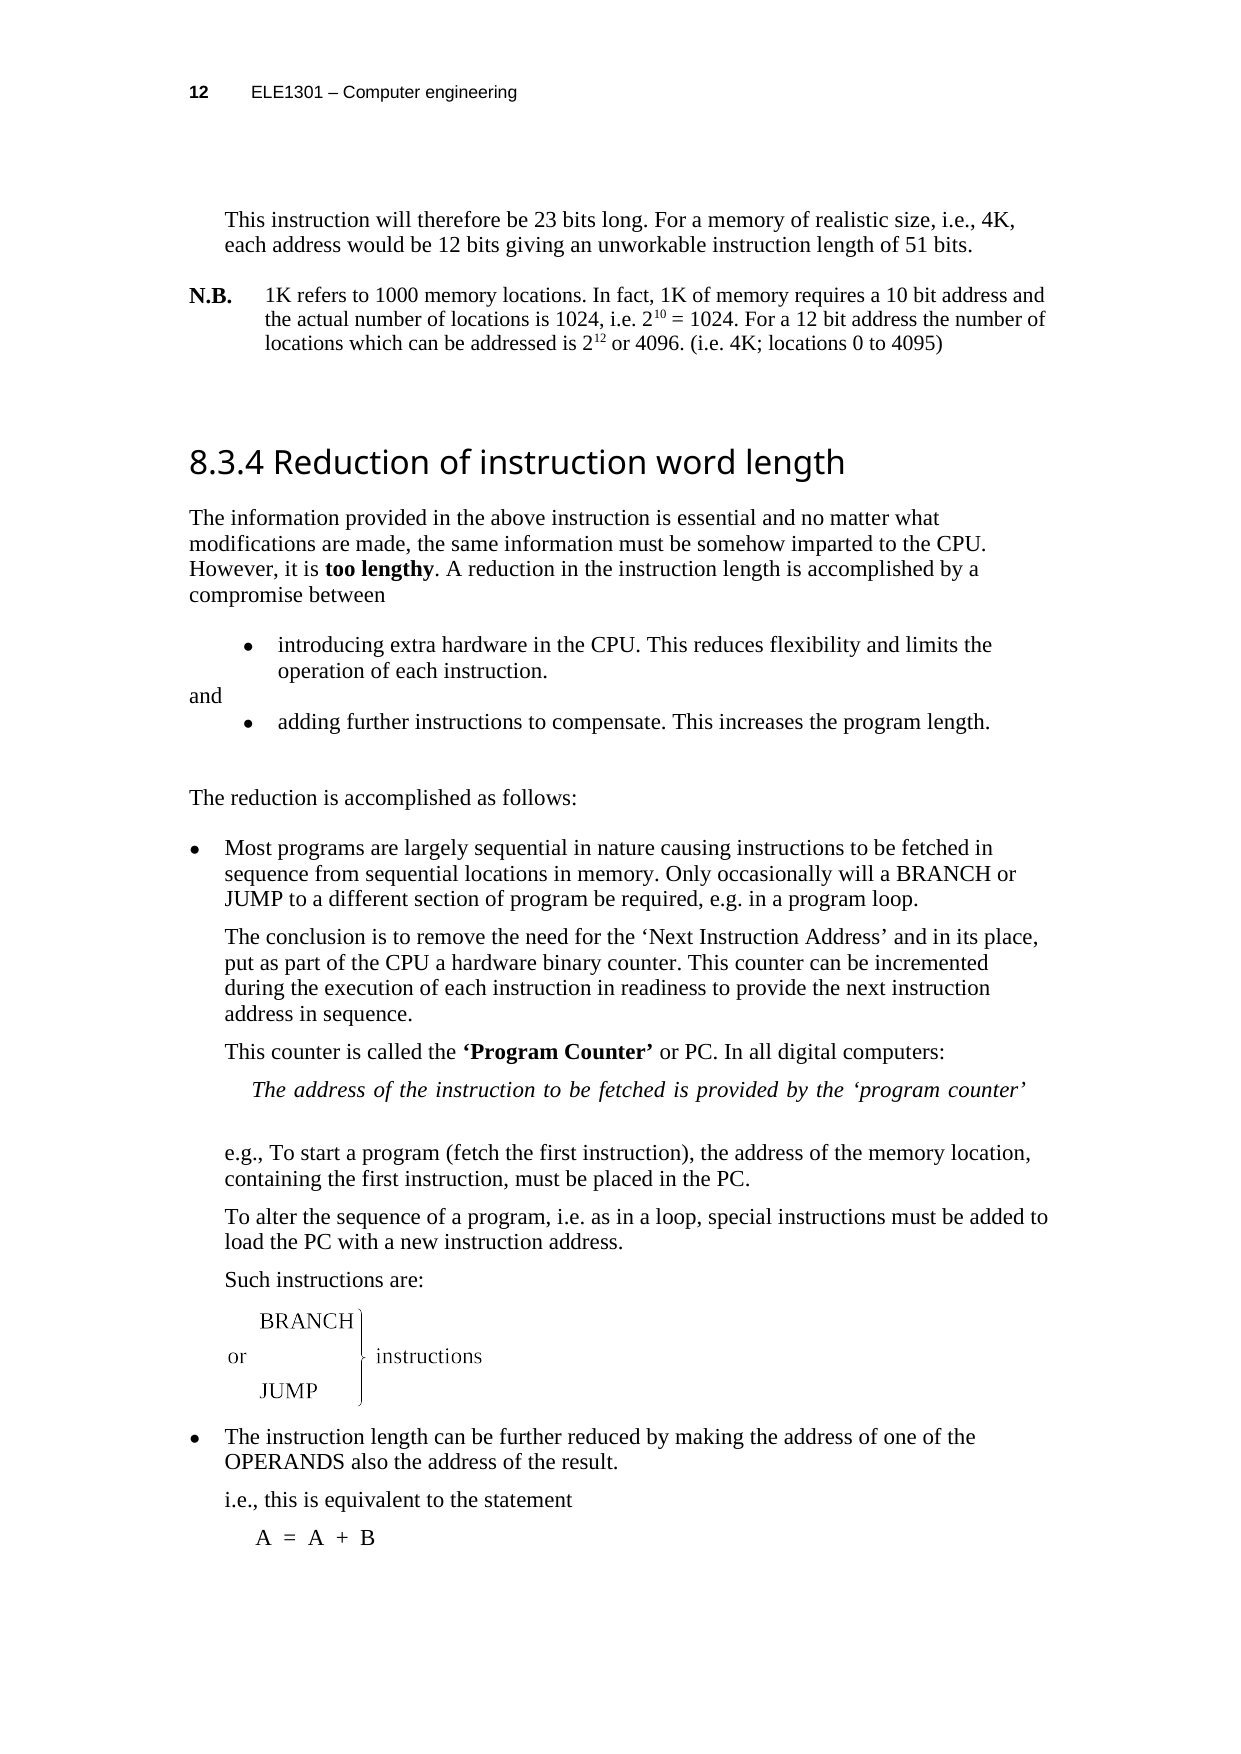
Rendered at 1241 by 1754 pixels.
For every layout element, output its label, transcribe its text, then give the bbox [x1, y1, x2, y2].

list The instruction length can be further reduced by making the address of one of the OPERANDS also the address of the result. [189, 1423, 1051, 1474]
table_header N.B. [189, 283, 264, 359]
table_cell [242, 683, 1051, 709]
table_header introducing extra hardware in the CPU. This reduces flexibility and limits the operation of each instruction. [242, 632, 1051, 683]
table_header The address of the instruction to be fetched is provided by the ‘program counter’ [251, 1077, 1047, 1102]
text e.g., To start a program (fetch the first instruction), the address of the memory location, containing the first instruction, must be placed in the PC. [224, 1140, 1051, 1191]
table_cell adding further instructions to compensate. This increases the program length. [242, 709, 1051, 734]
text The conclusion is to remove the need for the ‘Next Instruction Address’ and in its place, put as part of the CPU a hardware binary counter. This counter can be incremented during the execution of each instruction in readiness to provide the next instruction address in sequence. [224, 924, 1051, 1026]
subtitle Reduction of instruction word length [189, 439, 1051, 484]
text This instruction will therefore be 23 bits long. For a memory of realistic size, i.e., 4K, each address would be 12 bits giving an unworkable instruction length of 51 bits. [224, 207, 1051, 258]
table_header [189, 632, 242, 683]
table_header 1K refers to 1000 memory locations. In fact, 1K of memory requires a 10 bit address and the actual number of locations is 1024, i.e. 210 = 1024. For a 12 bit address the number of locations which can be addressed is 212 or 4096. (i.e. 4K; locations 0 to 4095) [265, 283, 1051, 359]
list Most programs are largely sequential in nature causing instructions to be fetched in sequence from sequential locations in memory. Only occasionally will a BRANCH or JUMP to a different section of program be required, e.g. in a program loop. [189, 835, 1051, 912]
table_header A = A + B [255, 1525, 423, 1550]
text The reduction is accomplished as follows: [189, 785, 1051, 810]
table_cell and [189, 683, 242, 709]
table_cell [189, 709, 242, 734]
text This counter is called the ‘Program Counter’ or PC. In all digital computers: [224, 1039, 1051, 1064]
text i.e., this is equivalent to the statement [224, 1487, 1051, 1512]
text Such instructions are: [224, 1267, 1051, 1292]
text To alter the sequence of a program, i.e. as in a loop, special instructions must be added to load the PC with a new instruction address. [224, 1203, 1051, 1254]
text The information provided in the above instruction is essential and no matter what modifications are made, the same information must be somehow imparted to the CPU. However, it is too lengthy. A reduction in the instruction length is accomplished by a compromise between [189, 505, 1051, 607]
